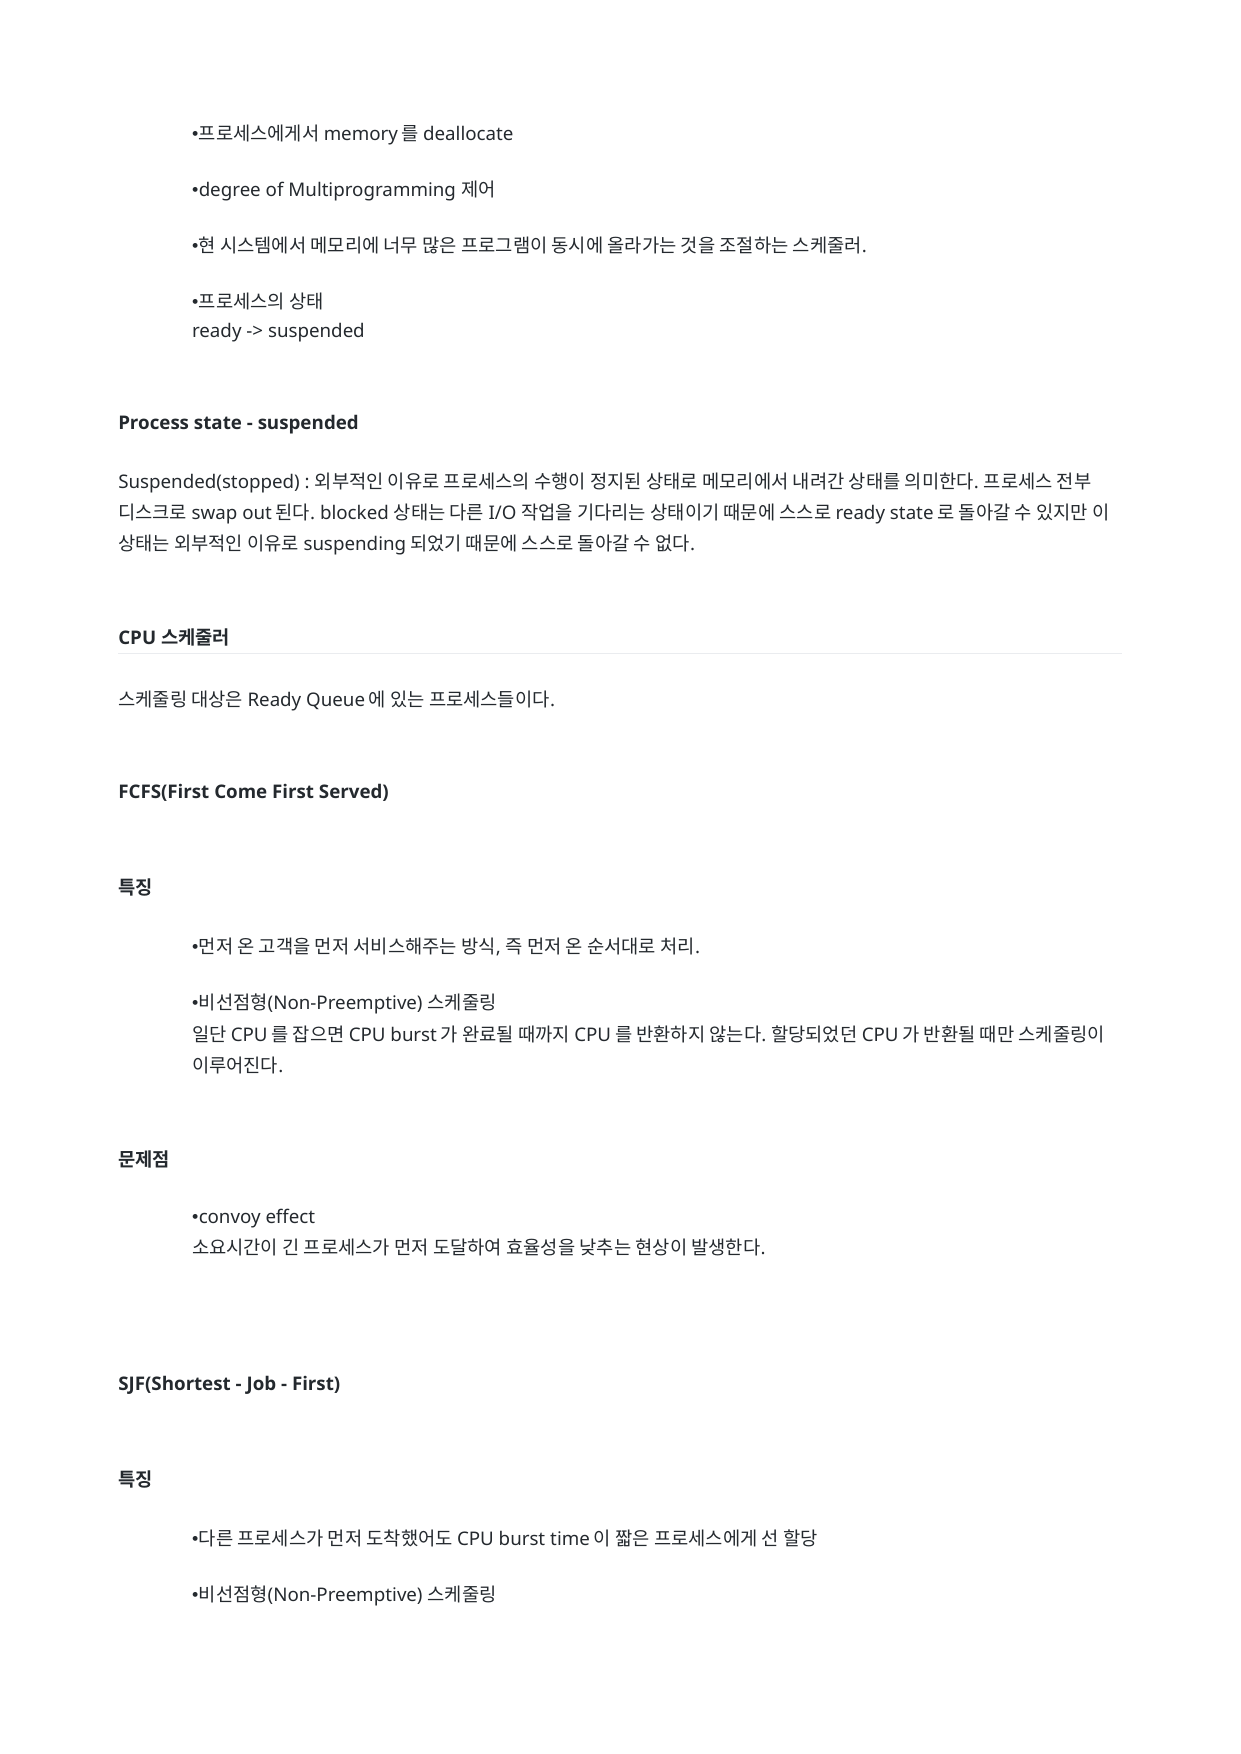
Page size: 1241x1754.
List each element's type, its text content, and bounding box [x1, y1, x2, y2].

subtitle FCFS(First Come First Served) [118, 778, 1122, 804]
subtitle 문제점 [118, 1144, 1122, 1171]
text 스케줄링 대상은 Ready Queue에 있는 프로세스들이다. [118, 685, 1122, 712]
subtitle 특징 [118, 873, 1122, 900]
list convoy effect 소요시간이 긴 프로세스가 먼저 도달하여 효율성을 낮추는 현상이 발생한다. [118, 1203, 1122, 1260]
list 프로세스에게서 memory를 deallocate [118, 118, 1122, 145]
subtitle SJF(Shortest - Job - First) [118, 1370, 1122, 1396]
text Suspended(stopped) : 외부적인 이유로 프로세스의 수행이 정지된 상태로 메모리에서 내려간 상태를 의미한다. 프로세스 전부 디스크로 swap out된다. blocked 상태는 다른 I/O 작업을 기다리는 상태이기 때문에 스스로 ready state로 돌아갈 수 있지만 이 상태는 외부적인 이유로 suspending되었기 때문에 스스로 돌아갈 수 없다. [118, 466, 1122, 556]
list 비선점형(Non-Preemptive) 스케줄링 [118, 1580, 1122, 1607]
list 비선점형(Non-Preemptive) 스케줄링 일단 CPU를 잡으면 CPU burst가 완료될 때까지 CPU를 반환하지 않는다. 할당되었던 CPU가 반환될 때만 스케줄링이 이루어진다. [118, 988, 1122, 1078]
list 다른 프로세스가 먼저 도착했어도 CPU burst time이 짧은 프로세스에게 선 할당 [118, 1524, 1122, 1551]
subtitle 특징 [118, 1465, 1122, 1492]
list 현 시스템에서 메모리에 너무 많은 프로그램이 동시에 올라가는 것을 조절하는 스케줄러. [118, 231, 1122, 258]
subtitle Process state - suspended [118, 409, 1122, 435]
list degree of Multiprogramming 제어 [118, 174, 1122, 202]
list 먼저 온 고객을 먼저 서비스해주는 방식, 즉 먼저 온 순서대로 처리. [118, 932, 1122, 959]
list 프로세스의 상태 ready -> suspended [118, 287, 1122, 343]
subtitle CPU 스케줄러 [118, 623, 1122, 653]
